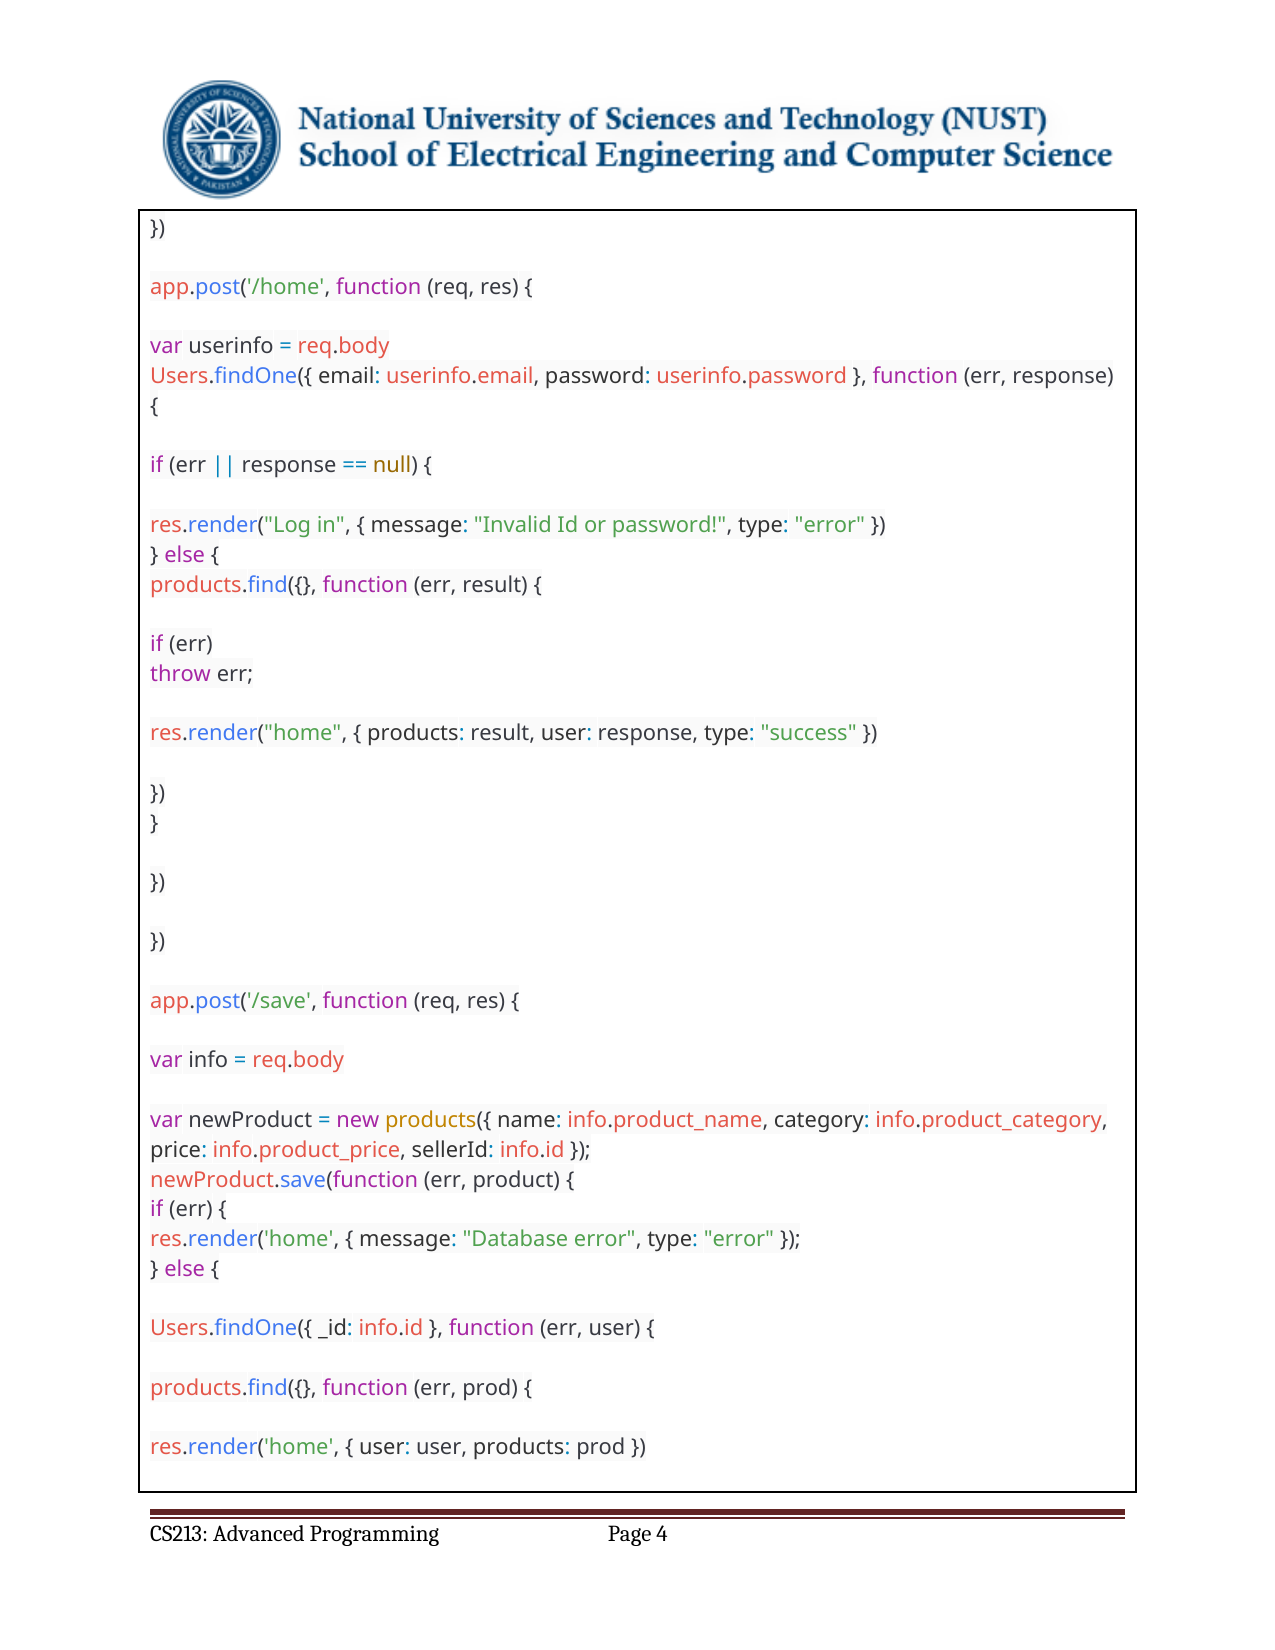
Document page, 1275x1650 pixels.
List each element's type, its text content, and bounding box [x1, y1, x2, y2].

picture [150, 75, 1125, 209]
table_cell }) app.post('/home', function (req, res) { var userinfo = req.body Users.findOne({ email: userinfo.email, password: userinfo.password }, function (err, response) { if (err || response == null) { res.render("Log in", { message: "Invalid Id or password!", type: "error" }) } else { products.find({}, function (err, result) { if (err) throw err; res.render("home", { products: result, user: response, type: "success" }) }) } }) }) app.post('/save', function (req, res) { var info = req.body var newProduct = new products({ name: info.product_name, category: info.product_category, price: info.product_price, sellerId: info.id }); newProduct.save(function (err, product) { if (err) { res.render('home', { message: "Database error", type: "error" }); } else { Users.findOne({ _id: info.id }, function (err, user) { products.find({}, function (err, prod) { res.render('home', { user: user, products: prod }) [140, 211, 1135, 1491]
